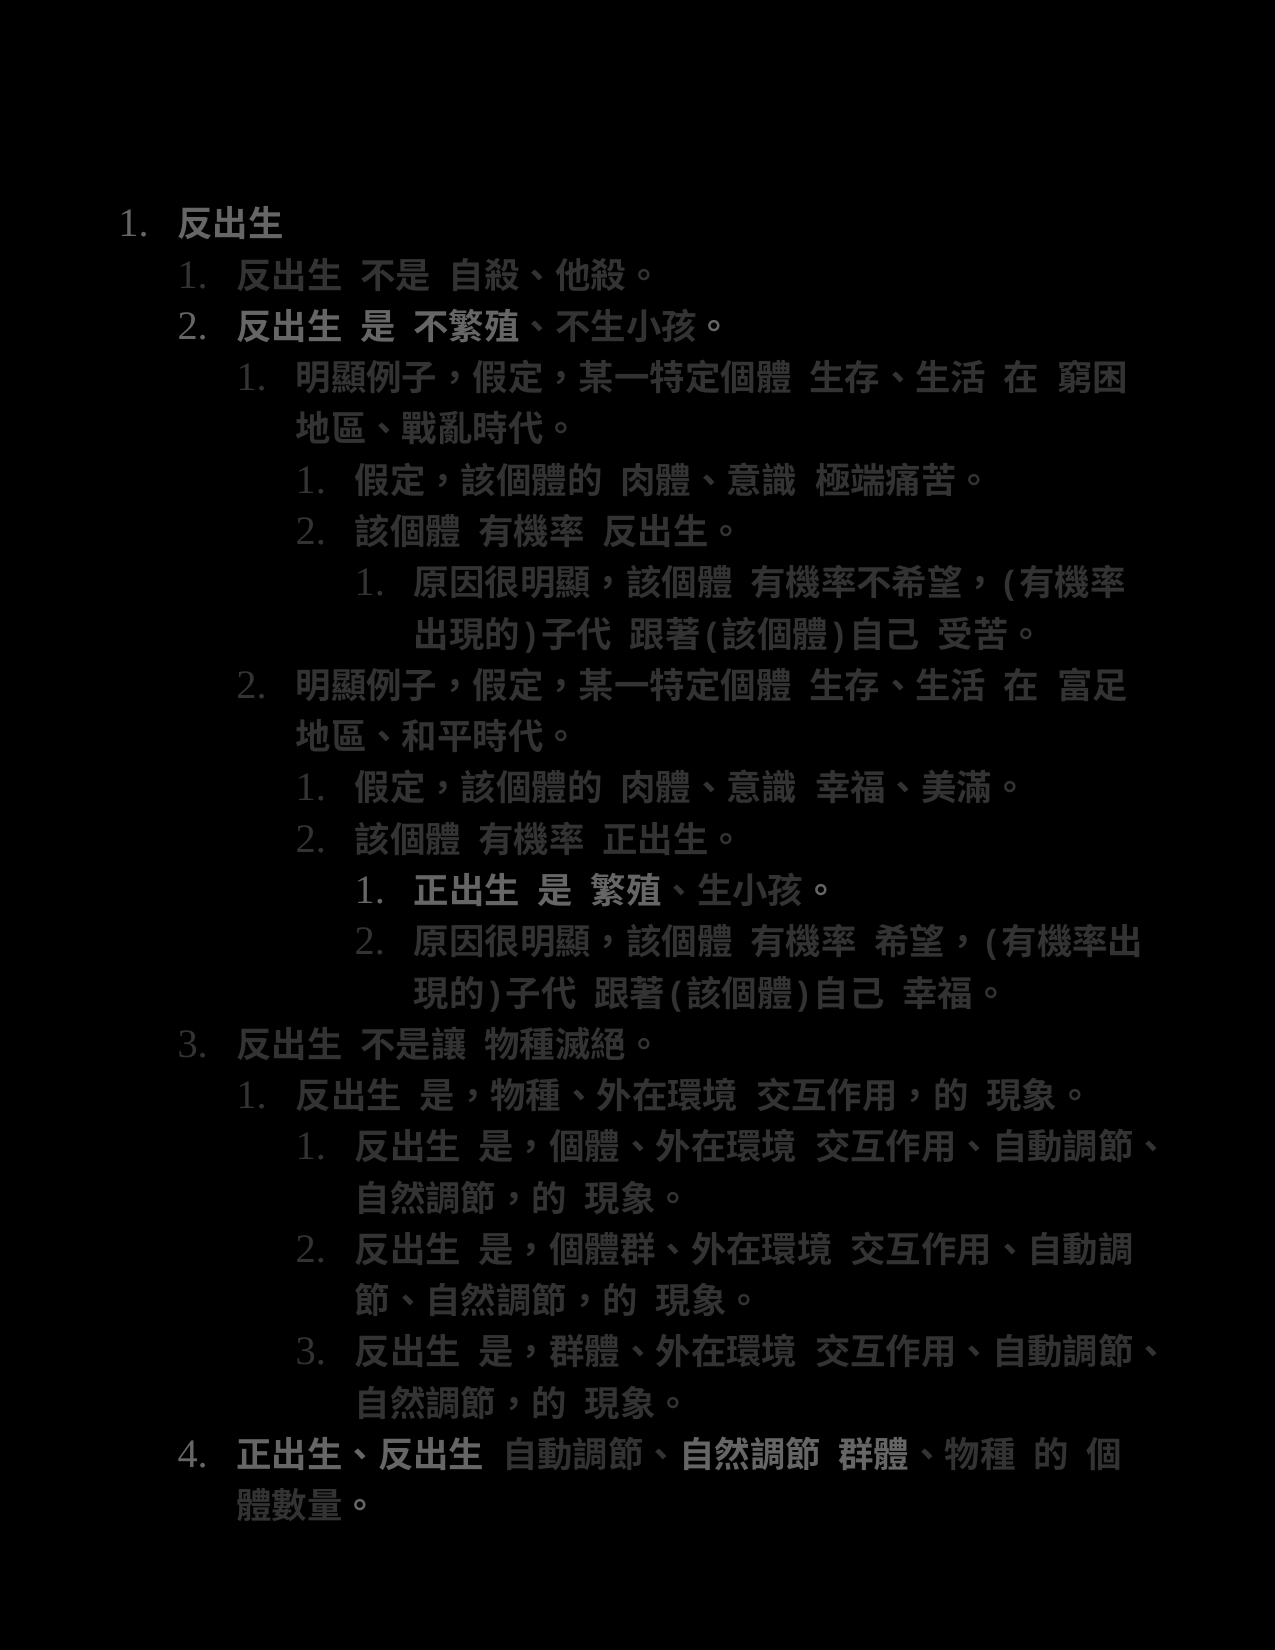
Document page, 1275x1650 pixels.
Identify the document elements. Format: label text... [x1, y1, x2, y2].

list 反出生 是，個體群、外在環境 交互作用、自動調節、自然調節，的 現象。 [295, 1221, 1157, 1324]
list 原因很明顯，該個體 有機率 希望，(有機率出現的)子代 跟著(該個體)自己 幸福。 [354, 913, 1157, 1016]
list 正出生 是 繁殖、生小孩。 [354, 862, 1157, 913]
list 反出生 是，物種、外在環境 交互作用，的 現象。 [236, 1067, 1157, 1119]
list 假定，該個體的 肉體、意識 幸福、美滿。 [295, 760, 1157, 811]
list 反出生 是 不繁殖、不生小孩。 [177, 298, 1157, 349]
list 反出生 [118, 196, 1157, 247]
list 明顯例子，假定，某一特定個體 生存、生活 在 富足地區、和平時代。 [236, 657, 1157, 760]
list 反出生 是，個體、外在環境 交互作用、自動調節、自然調節，的 現象。 [295, 1119, 1157, 1221]
list 該個體 有機率 反出生。 [295, 503, 1157, 554]
list 反出生 不是 自殺、他殺。 [177, 247, 1157, 298]
list 原因很明顯，該個體 有機率不希望，(有機率出現的)子代 跟著(該個體)自己 受苦。 [354, 554, 1157, 657]
list 反出生 是，群體、外在環境 交互作用、自動調節、自然調節，的 現象。 [295, 1324, 1157, 1426]
list 反出生 不是讓 物種滅絕。 [177, 1016, 1157, 1067]
list 正出生、反出生 自動調節、自然調節 群體、物種 的 個體數量。 [177, 1426, 1157, 1529]
list 明顯例子，假定，某一特定個體 生存、生活 在 窮困地區、戰亂時代。 [236, 349, 1157, 452]
list 假定，該個體的 肉體、意識 極端痛苦。 [295, 452, 1157, 503]
list 該個體 有機率 正出生。 [295, 811, 1157, 862]
